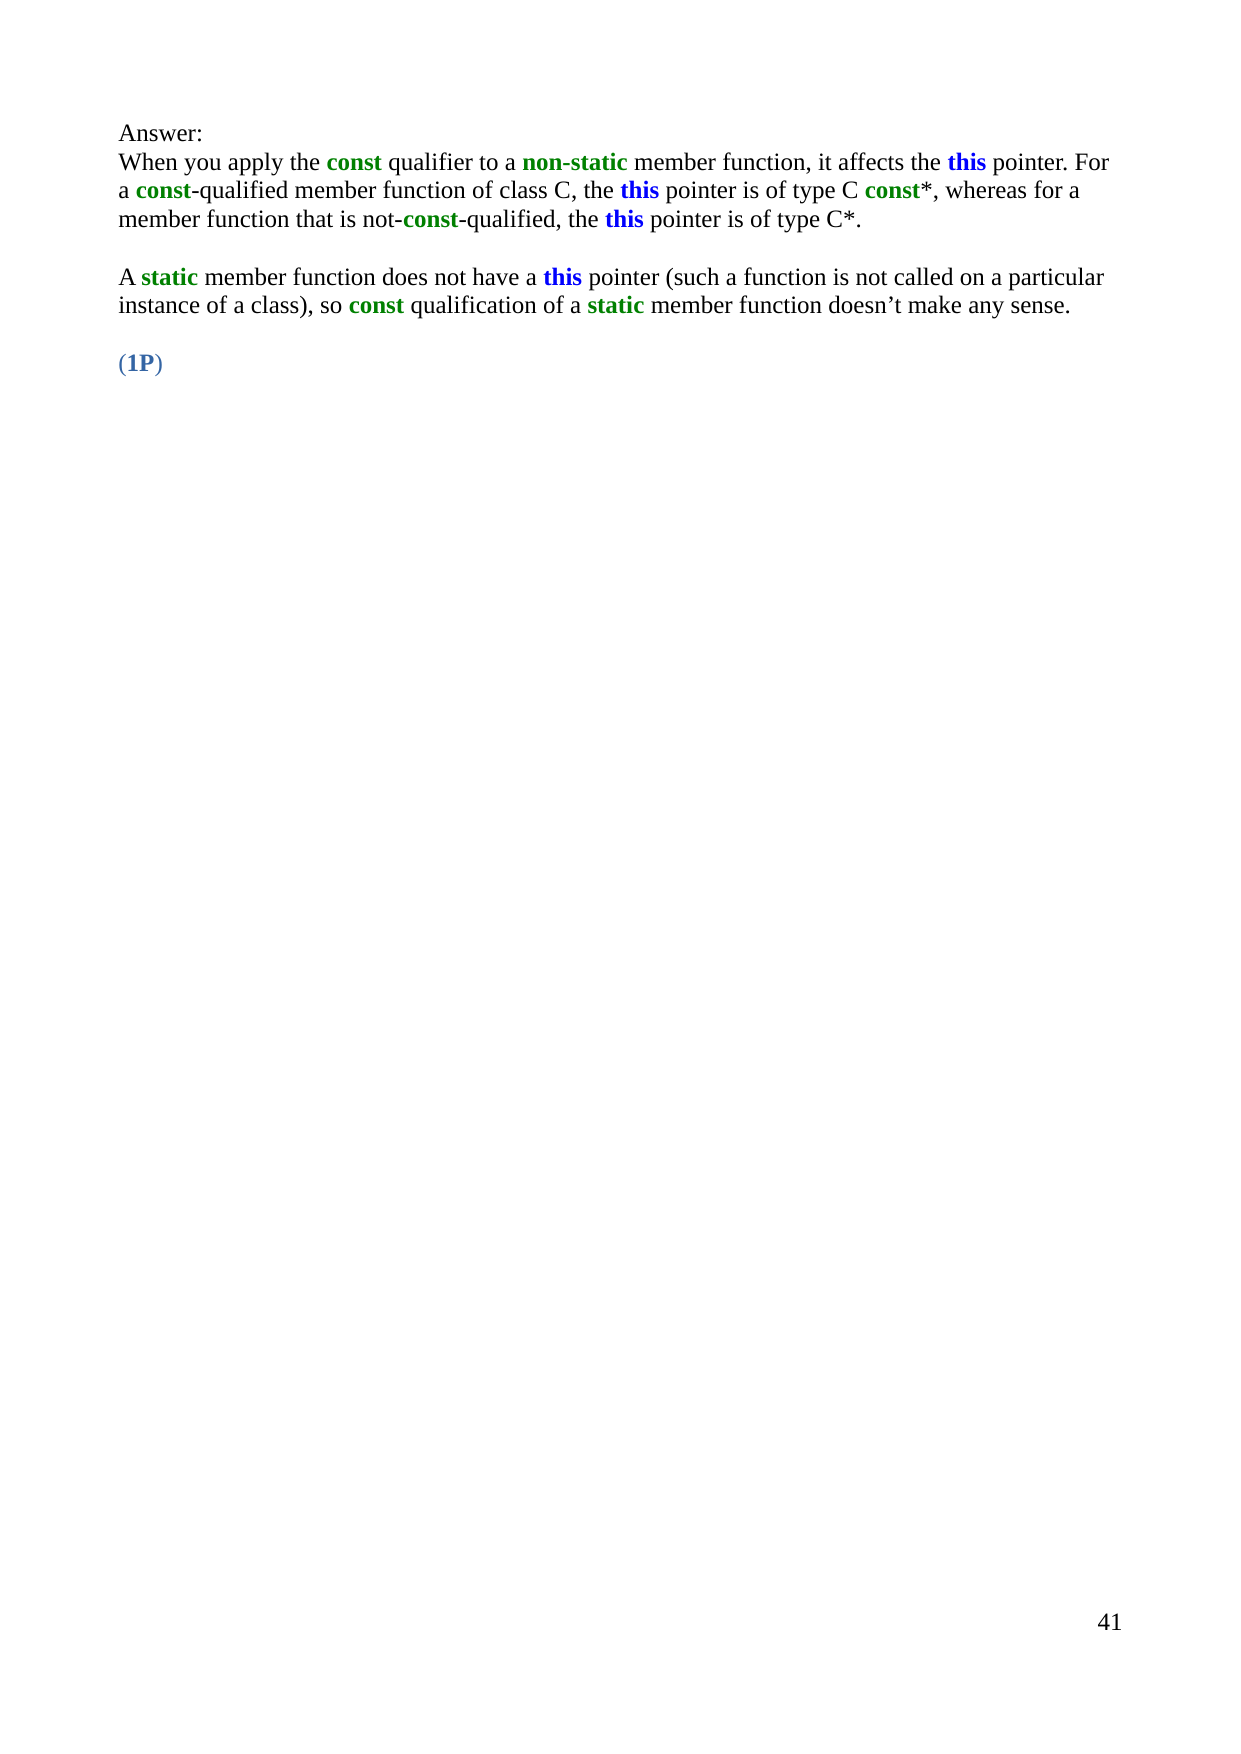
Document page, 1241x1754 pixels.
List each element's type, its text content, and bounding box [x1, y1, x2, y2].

text Answer: When you apply the const qualifier to a non-static member function, it affects the this pointer. For a const-qualified member function of class C, the this pointer is of type C const*, whereas for a member function that is not-const-qualified, the this pointer is of type C*. A static member function does not have a this pointer (such a function is not called on a particular instance of a class), so const qualification of a static member function doesn’t make any sense. (1P) [118, 118, 1122, 377]
